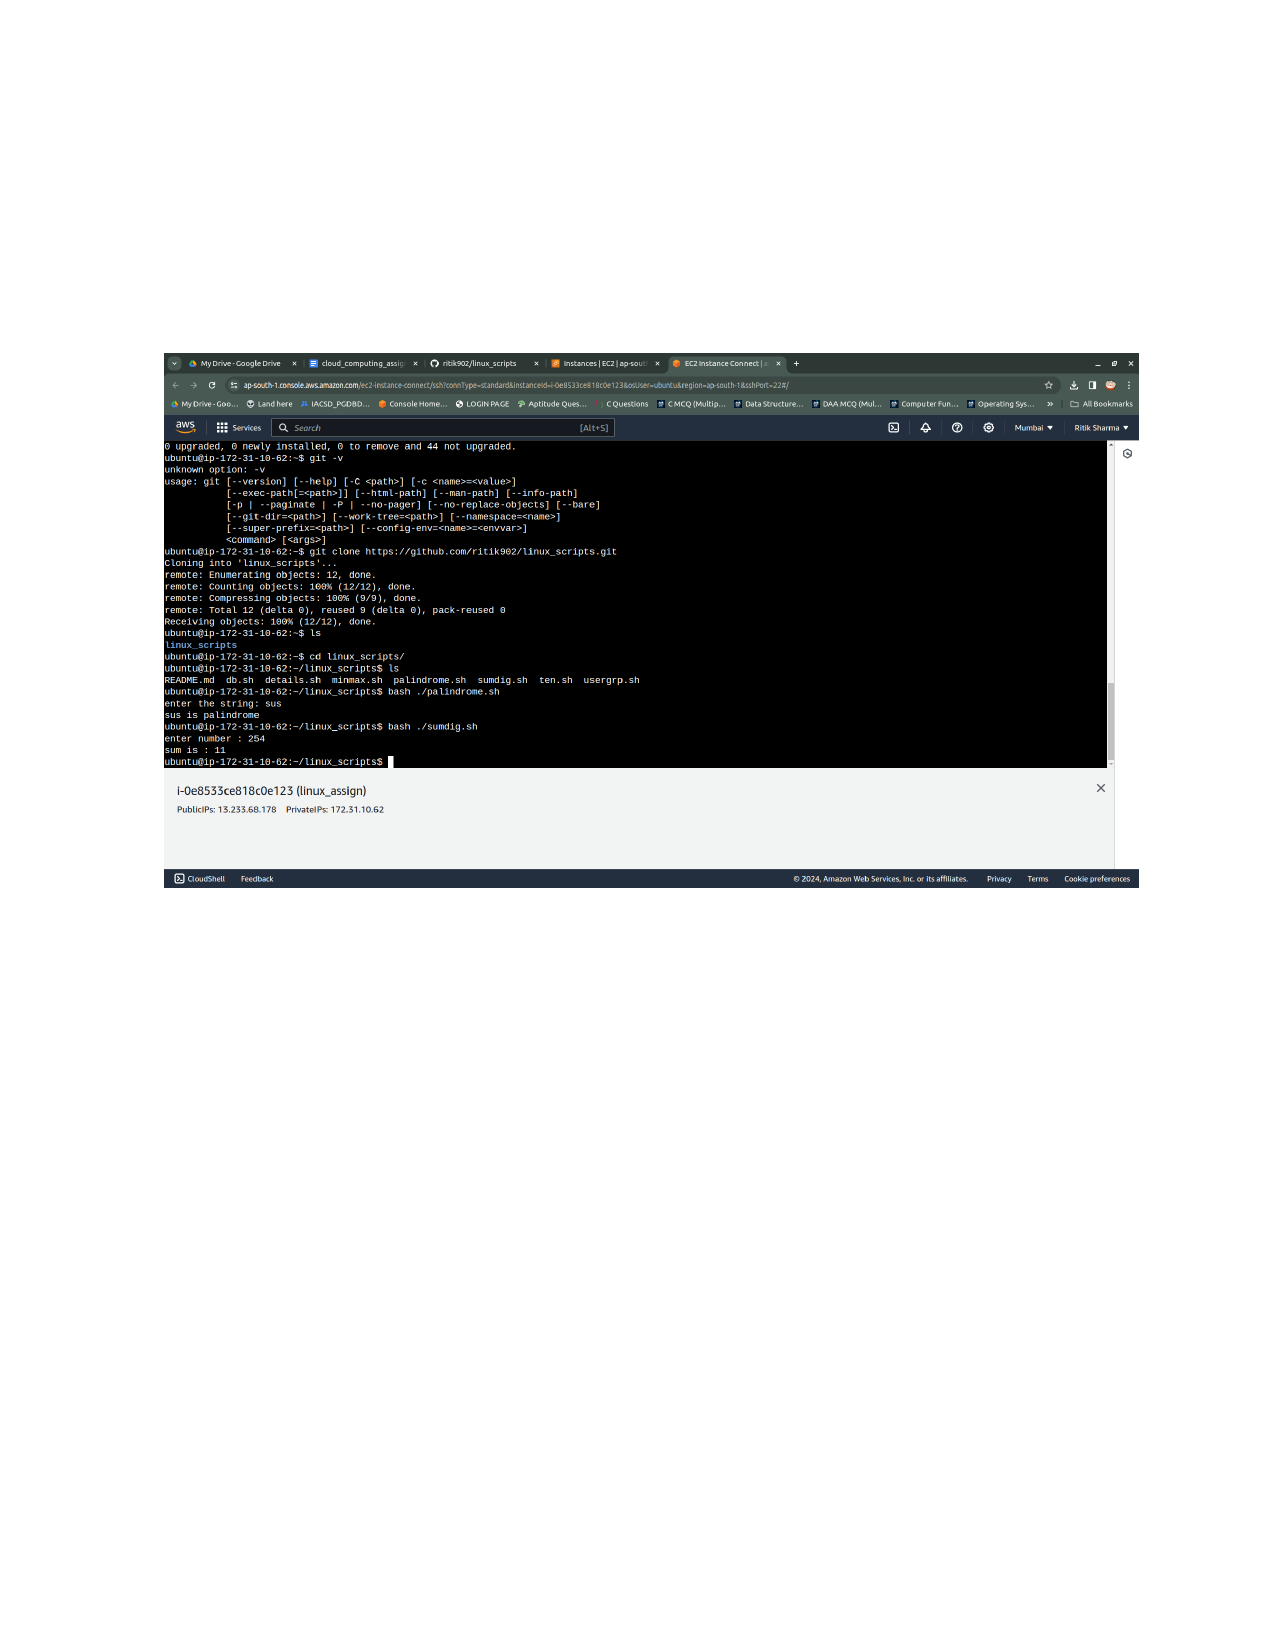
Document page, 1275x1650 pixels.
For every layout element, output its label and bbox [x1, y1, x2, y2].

picture [164, 353, 1139, 888]
